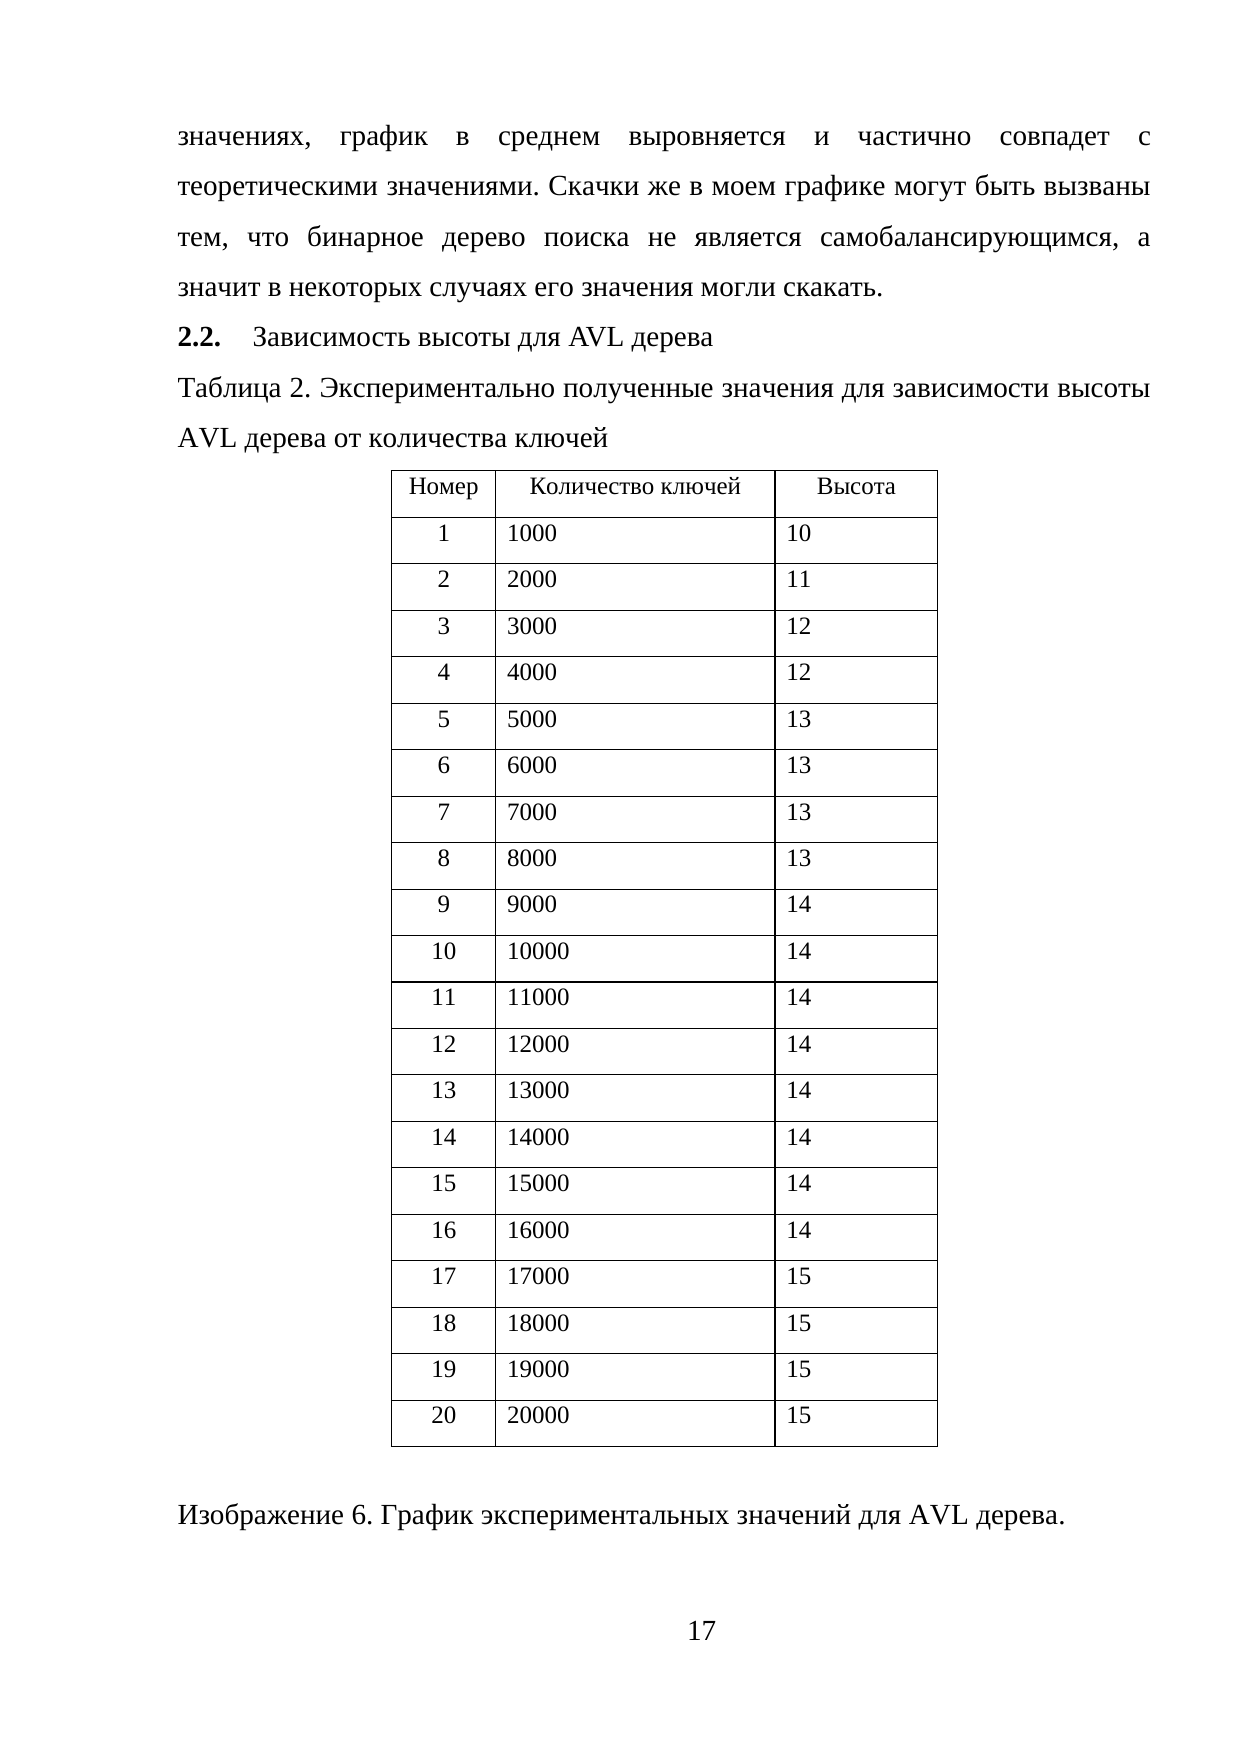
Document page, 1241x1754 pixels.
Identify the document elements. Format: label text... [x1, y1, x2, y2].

table_cell 13 [776, 704, 937, 749]
table_cell 15 [776, 1354, 937, 1399]
table_header Высота [776, 471, 937, 517]
text Таблица 2. Экспериментально полученные значения для зависимости высоты AVL дерева от количества ключей [177, 370, 1152, 453]
table_header Номер [392, 471, 495, 517]
table_cell 2000 [496, 564, 774, 610]
table_cell 15 [776, 1308, 937, 1353]
table_cell 12 [776, 611, 937, 656]
table_cell 4 [392, 657, 495, 703]
table_cell 18 [392, 1308, 495, 1353]
table_cell 9 [392, 890, 495, 935]
table_cell 8000 [496, 843, 774, 888]
table_cell 17 [392, 1261, 495, 1307]
table_cell 6000 [496, 750, 774, 796]
table_cell 4000 [496, 657, 774, 703]
table_cell 5000 [496, 704, 774, 749]
table_cell 14 [776, 1029, 937, 1074]
table_cell 1 [392, 518, 495, 563]
table_cell 14 [776, 936, 937, 981]
table_cell 11 [776, 564, 937, 610]
table_cell 12000 [496, 1029, 774, 1074]
table_cell 11000 [496, 983, 774, 1028]
table_cell 14 [776, 1215, 937, 1260]
table_cell 14 [776, 1122, 937, 1167]
table_cell 14 [776, 1168, 937, 1214]
table_cell 7 [392, 797, 495, 842]
table_cell 3 [392, 611, 495, 656]
table_cell 20 [392, 1401, 495, 1446]
table_cell 2 [392, 564, 495, 610]
text Изображение 6. График экспериментальных значений для AVL дерева. [177, 1497, 1152, 1531]
table_cell 15000 [496, 1168, 774, 1214]
table_cell 8 [392, 843, 495, 888]
table_cell 13 [776, 843, 937, 888]
table_cell 14 [776, 983, 937, 1028]
table_cell 16000 [496, 1215, 774, 1260]
table_cell 13 [776, 797, 937, 842]
table_cell 19000 [496, 1354, 774, 1399]
table_cell 17000 [496, 1261, 774, 1307]
table_header Количество ключей [496, 471, 774, 517]
subtitle Зависимость высоты для AVL дерева [177, 319, 1152, 353]
table_cell 6 [392, 750, 495, 796]
table_cell 15 [776, 1261, 937, 1307]
table_cell 12 [776, 657, 937, 703]
table_cell 10000 [496, 936, 774, 981]
table_cell 15 [776, 1401, 937, 1446]
table_cell 11 [392, 983, 495, 1028]
table_cell 1000 [496, 518, 774, 563]
table_cell 10 [392, 936, 495, 981]
table_cell 3000 [496, 611, 774, 656]
table_cell 19 [392, 1354, 495, 1399]
table_cell 13 [776, 750, 937, 796]
table_cell 10 [776, 518, 937, 563]
table_cell 9000 [496, 890, 774, 935]
table_cell 7000 [496, 797, 774, 842]
table_cell 14000 [496, 1122, 774, 1167]
table_cell 15 [392, 1168, 495, 1214]
table_cell 14 [392, 1122, 495, 1167]
table_cell 20000 [496, 1401, 774, 1446]
table_cell 14 [776, 890, 937, 935]
table_cell 5 [392, 704, 495, 749]
table_cell 16 [392, 1215, 495, 1260]
text значениях, график в среднем выровняется и частично совпадет с теоретическими значениями. Скачки же в моем графике могут быть вызваны тем, что бинарное дерево поиска не является самобалансирующимся, а значит в некоторых случаях его значения могли скакать. [177, 118, 1152, 303]
table_cell 13 [392, 1075, 495, 1121]
table_cell 13000 [496, 1075, 774, 1121]
table_cell 14 [776, 1075, 937, 1121]
table_cell 18000 [496, 1308, 774, 1353]
table_cell 12 [392, 1029, 495, 1074]
